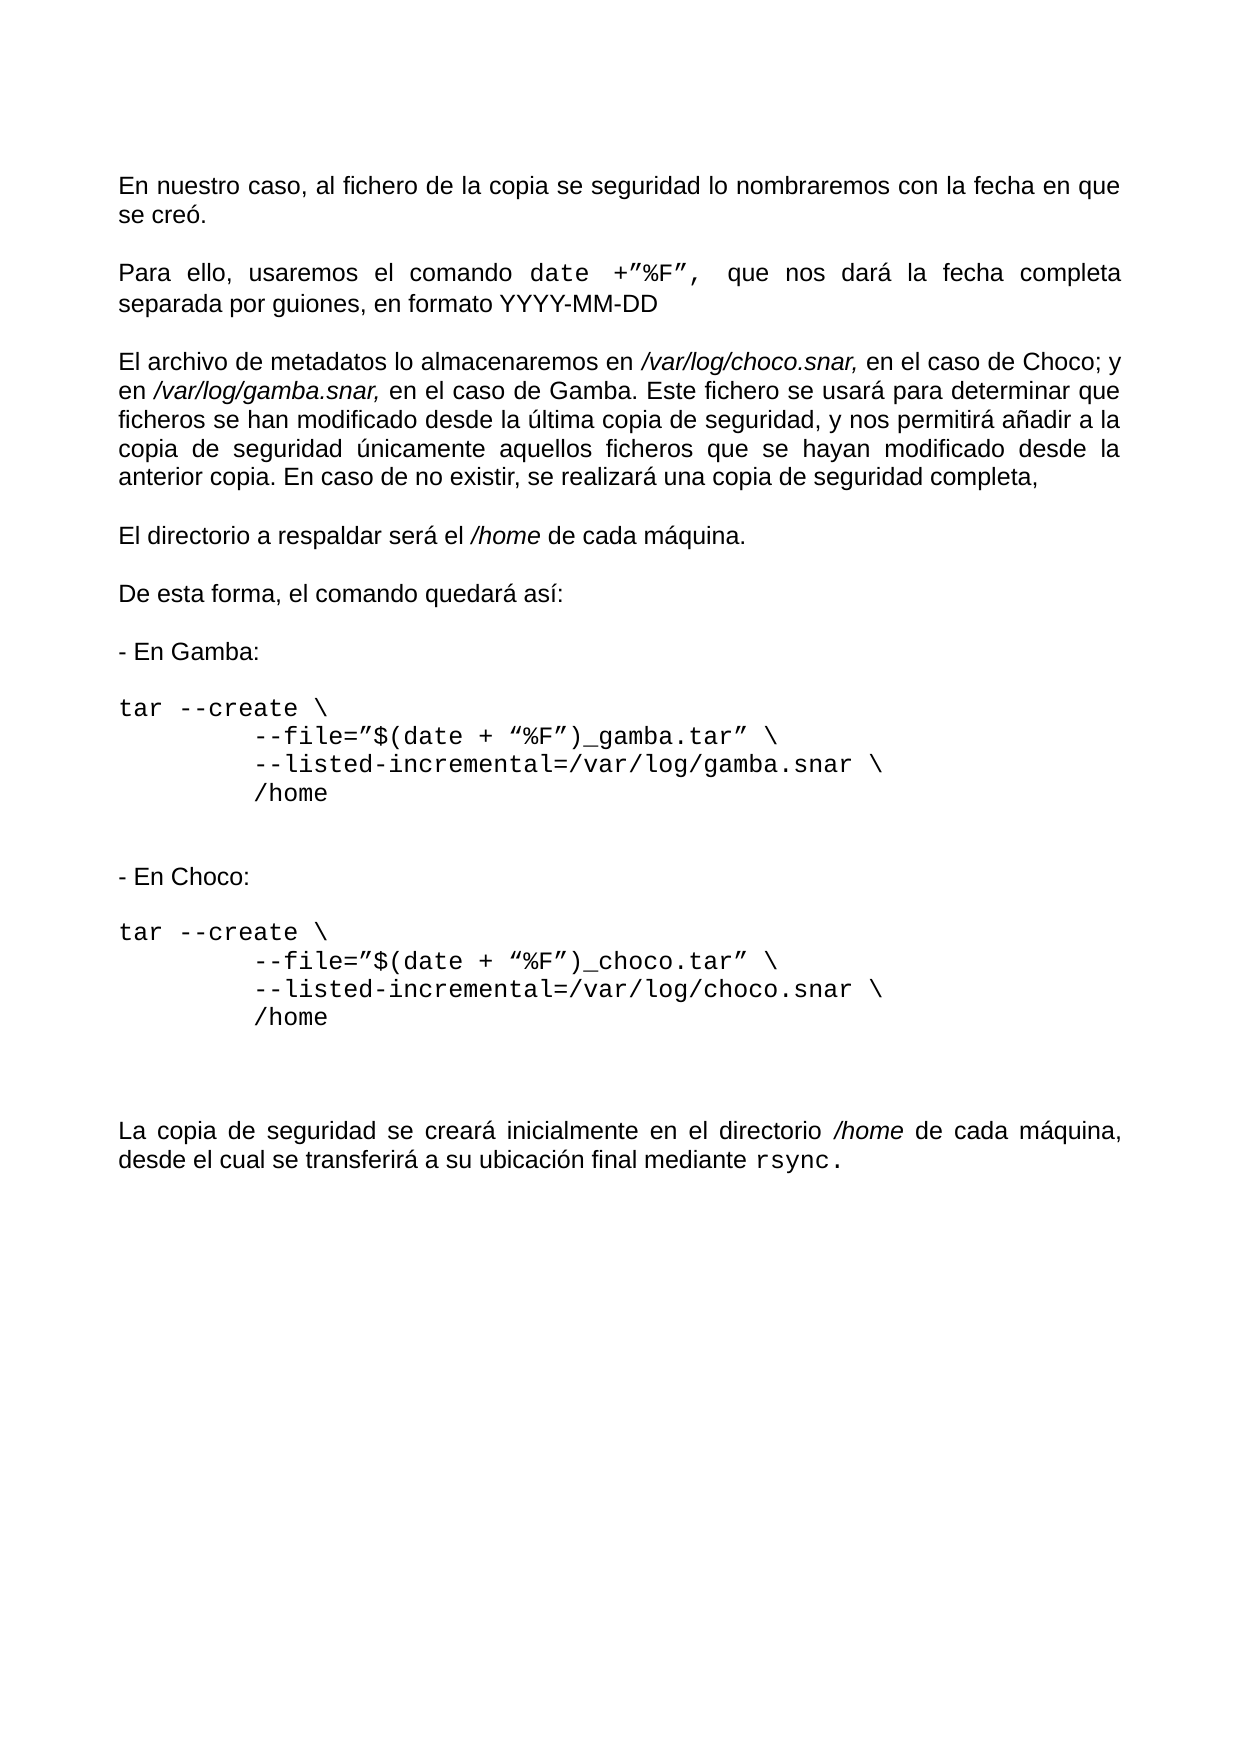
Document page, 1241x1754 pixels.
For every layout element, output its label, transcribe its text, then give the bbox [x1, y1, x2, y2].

text /home [118, 1005, 1122, 1033]
text El archivo de metadatos lo almacenaremos en /var/log/choco.snar, en el caso de Choco; y en /var/log/gamba.snar, en el caso de Gamba. Este fichero se usará para determinar que ficheros se han modificado desde la última copia de seguridad, y nos permitirá añadir a la copia de seguridad únicamente aquellos ficheros que se hayan modificado desde la anterior copia. En caso de no existir, se realizará una copia de seguridad completa, [118, 347, 1122, 491]
text - En Choco: [118, 862, 1122, 891]
text De esta forma, el comando quedará así: [118, 579, 1122, 608]
text La copia de seguridad se creará inicialmente en el directorio /home de cada máquina, desde el cual se transferirá a su ubicación final mediante rsync. [118, 1116, 1122, 1176]
text tar --create \ [118, 695, 1122, 724]
text /home [118, 780, 1122, 809]
text --listed-incremental=/var/log/gamba.snar \ [118, 752, 1122, 780]
text tar --create \ [118, 920, 1122, 948]
text --listed-incremental=/var/log/choco.snar \ [118, 977, 1122, 1005]
text --file=”$(date + “%F”)_gamba.tar” \ [118, 724, 1122, 752]
text - En Gamba: [118, 637, 1122, 666]
text Para ello, usaremos el comando date +”%F”, que nos dará la fecha completa separada por guiones, en formato YYYY-MM-DD [118, 258, 1122, 318]
text En nuestro caso, al fichero de la copia se seguridad lo nombraremos con la fecha en que se creó. [118, 171, 1122, 229]
text --file=”$(date + “%F”)_choco.tar” \ [118, 948, 1122, 977]
text El directorio a respaldar será el /home de cada máquina. [118, 521, 1122, 549]
